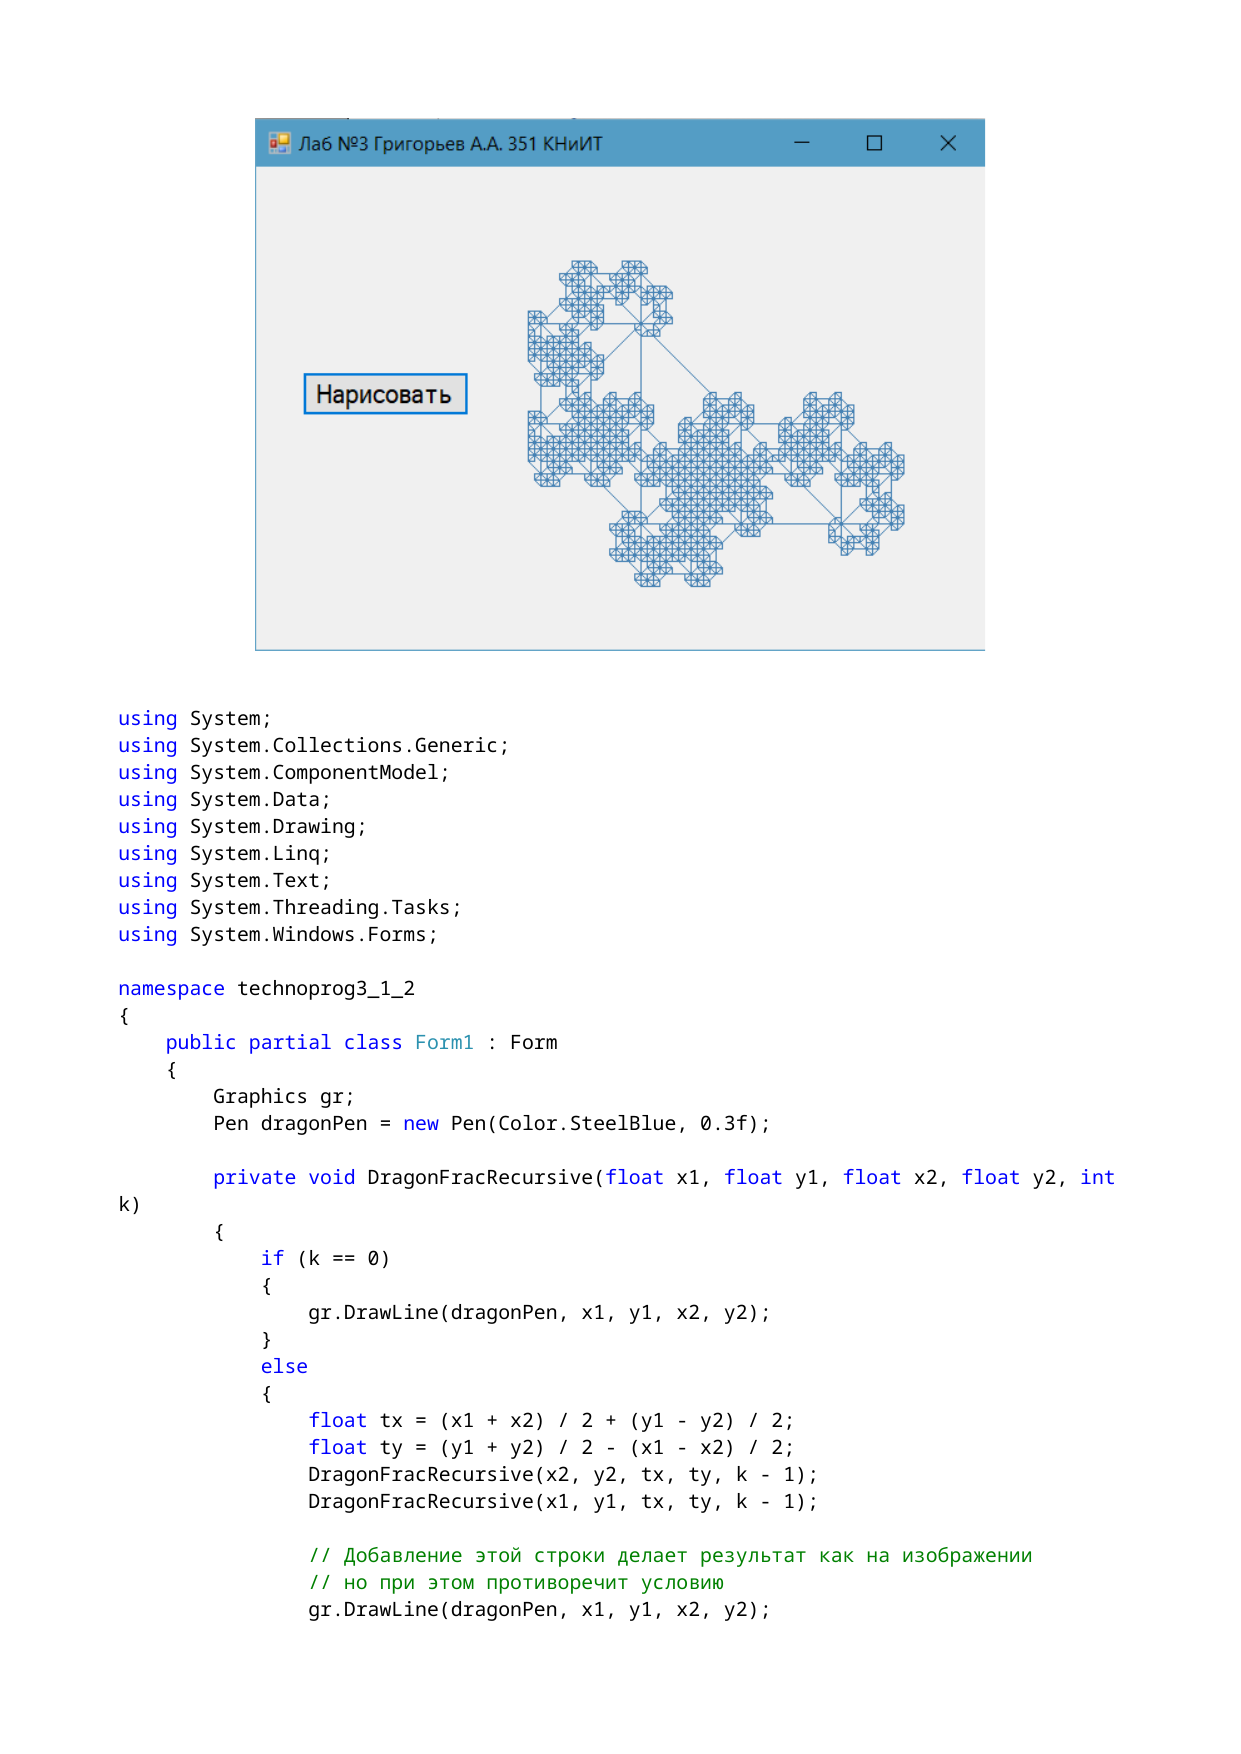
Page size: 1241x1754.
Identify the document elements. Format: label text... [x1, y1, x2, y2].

text using System.Linq; [118, 839, 1122, 866]
text using System.Collections.Generic; [118, 732, 1122, 758]
text { [118, 1379, 1122, 1406]
picture [255, 118, 985, 651]
text public partial class Form1 : Form [118, 1028, 1122, 1055]
text DragonFracRecursive(x1, y1, tx, ty, k - 1); [118, 1487, 1122, 1514]
text { [118, 1001, 1122, 1028]
text { [118, 1217, 1122, 1244]
text using System.Text; [118, 866, 1122, 893]
text float ty = (y1 + y2) / 2 - (x1 - x2) / 2; [118, 1433, 1122, 1460]
text else [118, 1352, 1122, 1379]
text using System.Threading.Tasks; [118, 893, 1122, 920]
text if (k == 0) [118, 1244, 1122, 1271]
text { [118, 1055, 1122, 1082]
text namespace technoprog3_1_2 [118, 974, 1122, 1001]
text Graphics gr; [118, 1082, 1122, 1109]
text private void DragonFracRecursive(float x1, float y1, float x2, float y2, int k) [118, 1163, 1122, 1217]
text { [118, 1271, 1122, 1298]
text using System.Drawing; [118, 812, 1122, 839]
text gr.DrawLine(dragonPen, x1, y1, x2, y2); [118, 1595, 1122, 1622]
text using System.ComponentModel; [118, 758, 1122, 786]
text using System.Windows.Forms; [118, 920, 1122, 947]
text DragonFracRecursive(x2, y2, tx, ty, k - 1); [118, 1460, 1122, 1487]
text Pen dragonPen = new Pen(Color.SteelBlue, 0.3f); [118, 1109, 1122, 1136]
text } [118, 1325, 1122, 1352]
text using System; [118, 704, 1122, 732]
text float tx = (x1 + x2) / 2 + (y1 - y2) / 2; [118, 1406, 1122, 1433]
text using System.Data; [118, 786, 1122, 812]
text gr.DrawLine(dragonPen, x1, y1, x2, y2); [118, 1298, 1122, 1325]
text // Добавление этой строки делает результат как на изображении [118, 1541, 1122, 1568]
text // но при этом противоречит условию [118, 1568, 1122, 1595]
